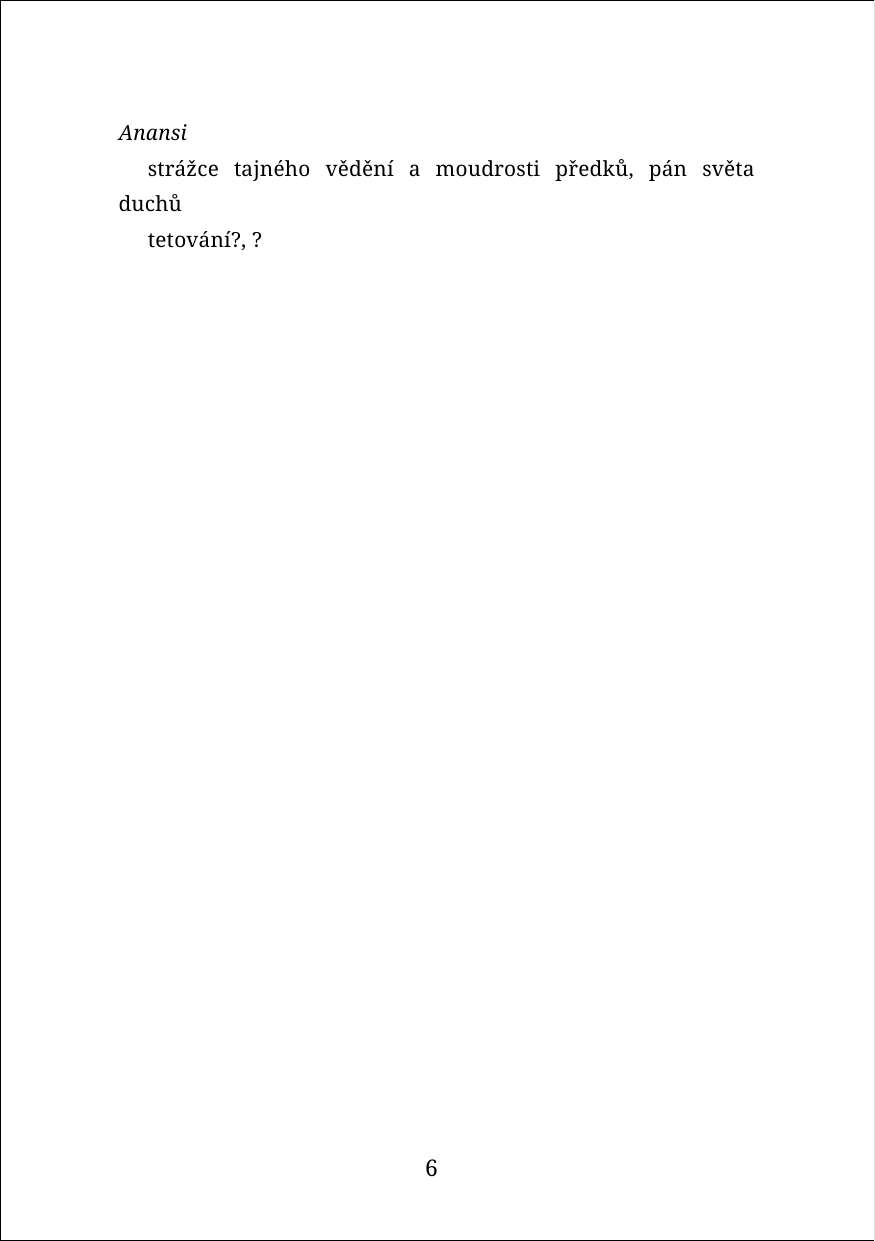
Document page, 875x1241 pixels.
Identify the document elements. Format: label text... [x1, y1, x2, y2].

text Anansi strážce tajného vědění a moudrosti předků, pán světa duchů tetování?, ? [118, 118, 756, 253]
